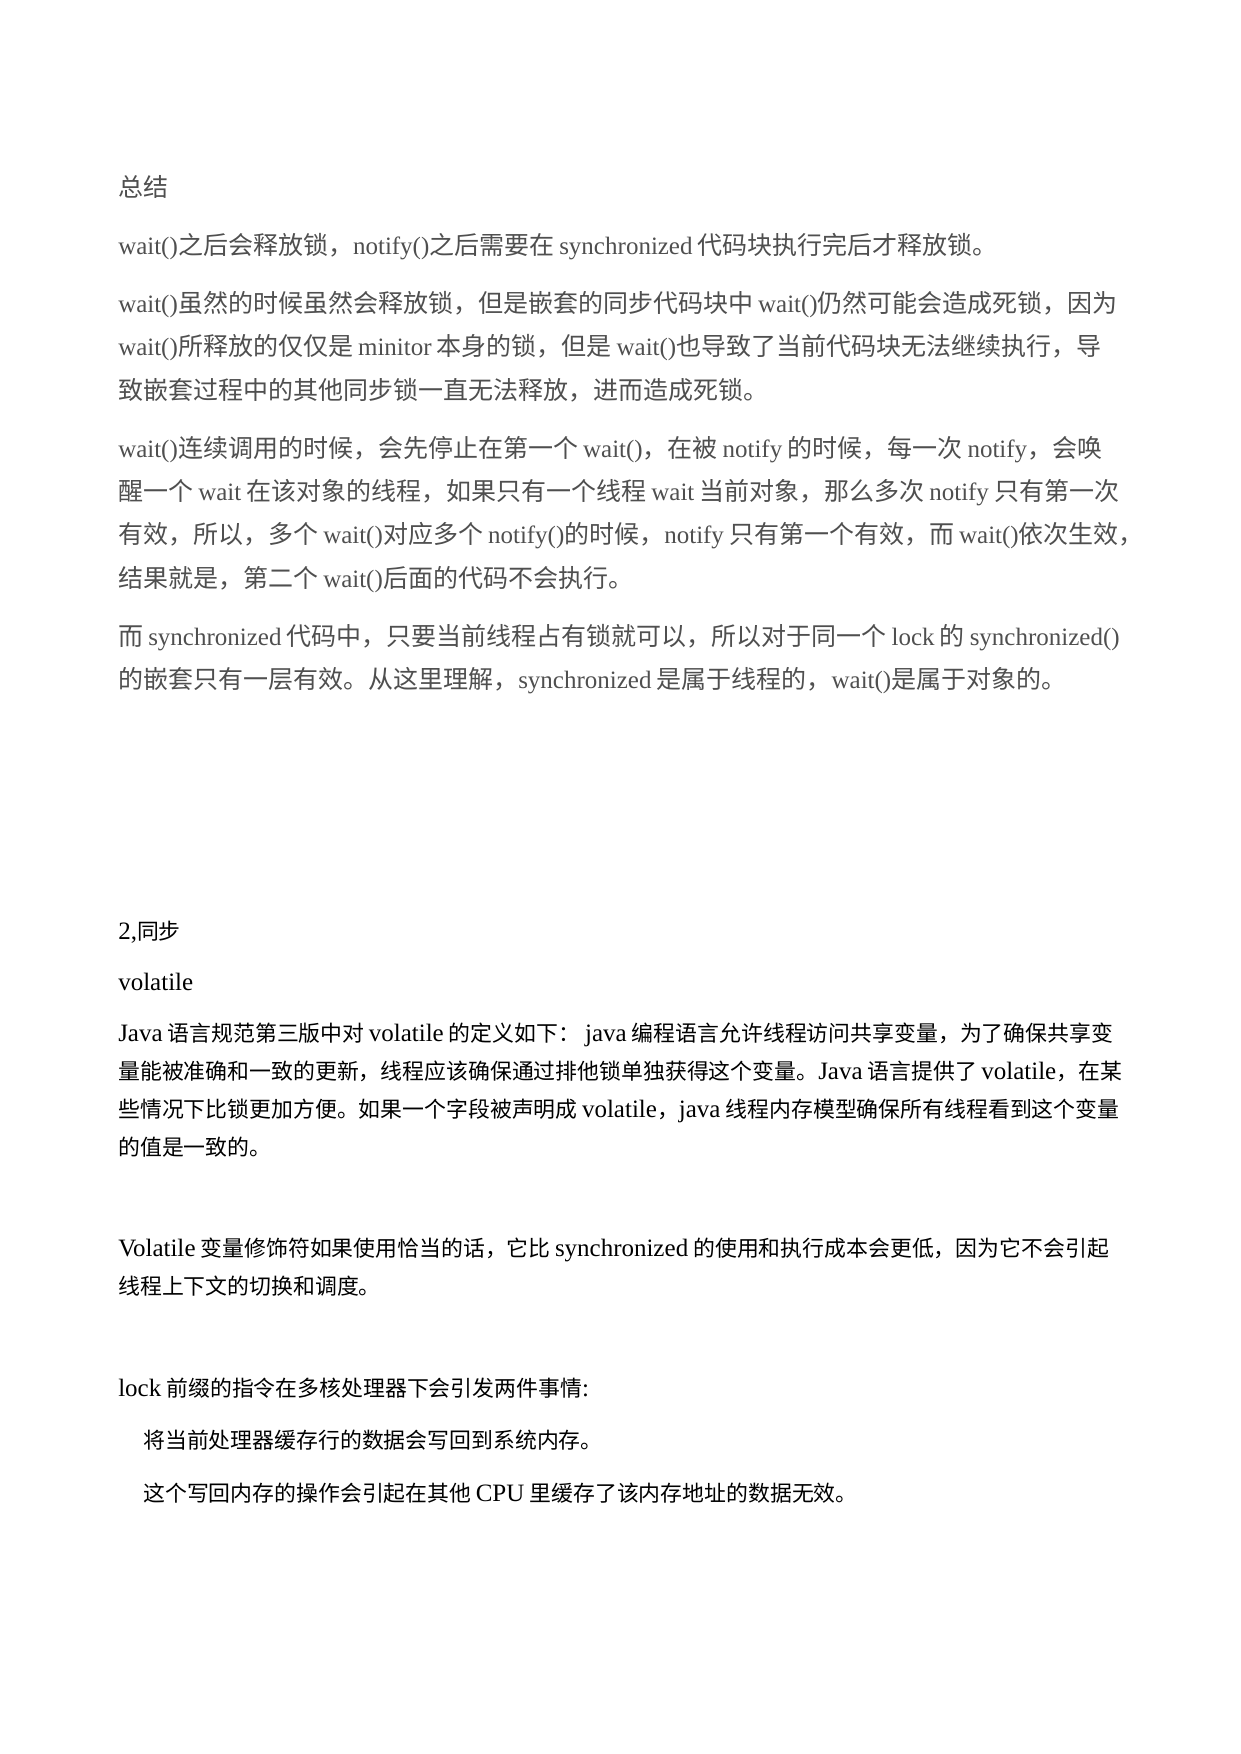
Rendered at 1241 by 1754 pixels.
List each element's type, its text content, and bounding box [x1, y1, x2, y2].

text 2,同步 [118, 914, 1122, 946]
text Java语言规范第三版中对volatile的定义如下： java编程语言允许线程访问共享变量，为了确保共享变量能被准确和一致的更新，线程应该确保通过排他锁单独获得这个变量。Java语言提供了volatile，在某些情况下比锁更加方便。如果一个字段被声明成volatile，java线程内存模型确保所有线程看到这个变量的值是一致的。 [118, 1016, 1122, 1161]
text wait()虽然的时候虽然会释放锁，但是嵌套的同步代码块中wait()仍然可能会造成死锁，因为wait()所释放的仅仅是minitor本身的锁，但是wait()也导致了当前代码块无法继续执行，导致嵌套过程中的其他同步锁一直无法释放，进而造成死锁。 [118, 283, 1122, 406]
text 将当前处理器缓存行的数据会写回到系统内存。 [118, 1423, 1122, 1455]
text 而synchronized代码中，只要当前线程占有锁就可以，所以对于同一个lock的synchronized()的嵌套只有一层有效。从这里理解，synchronized是属于线程的，wait()是属于对象的。 [118, 616, 1122, 696]
text Volatile变量修饰符如果使用恰当的话，它比synchronized的使用和执行成本会更低，因为它不会引起线程上下文的切换和调度。 [118, 1231, 1122, 1301]
text lock前缀的指令在多核处理器下会引发两件事情: [118, 1371, 1122, 1402]
text 这个写回内存的操作会引起在其他CPU里缓存了该内存地址的数据无效。 [118, 1476, 1122, 1507]
text volatile [118, 967, 1122, 995]
text 总结 [118, 167, 1122, 203]
text wait()之后会释放锁，notify()之后需要在synchronized代码块执行完后才释放锁。 [118, 225, 1122, 261]
text wait()连续调用的时候，会先停止在第一个wait()，在被notify的时候，每一次notify，会唤醒一个wait在该对象的线程，如果只有一个线程wait当前对象，那么多次notify只有第一次有效，所以，多个wait()对应多个notify()的时候，notify只有第一个有效，而wait()依次生效，结果就是，第二个wait()后面的代码不会执行。 [118, 428, 1122, 595]
